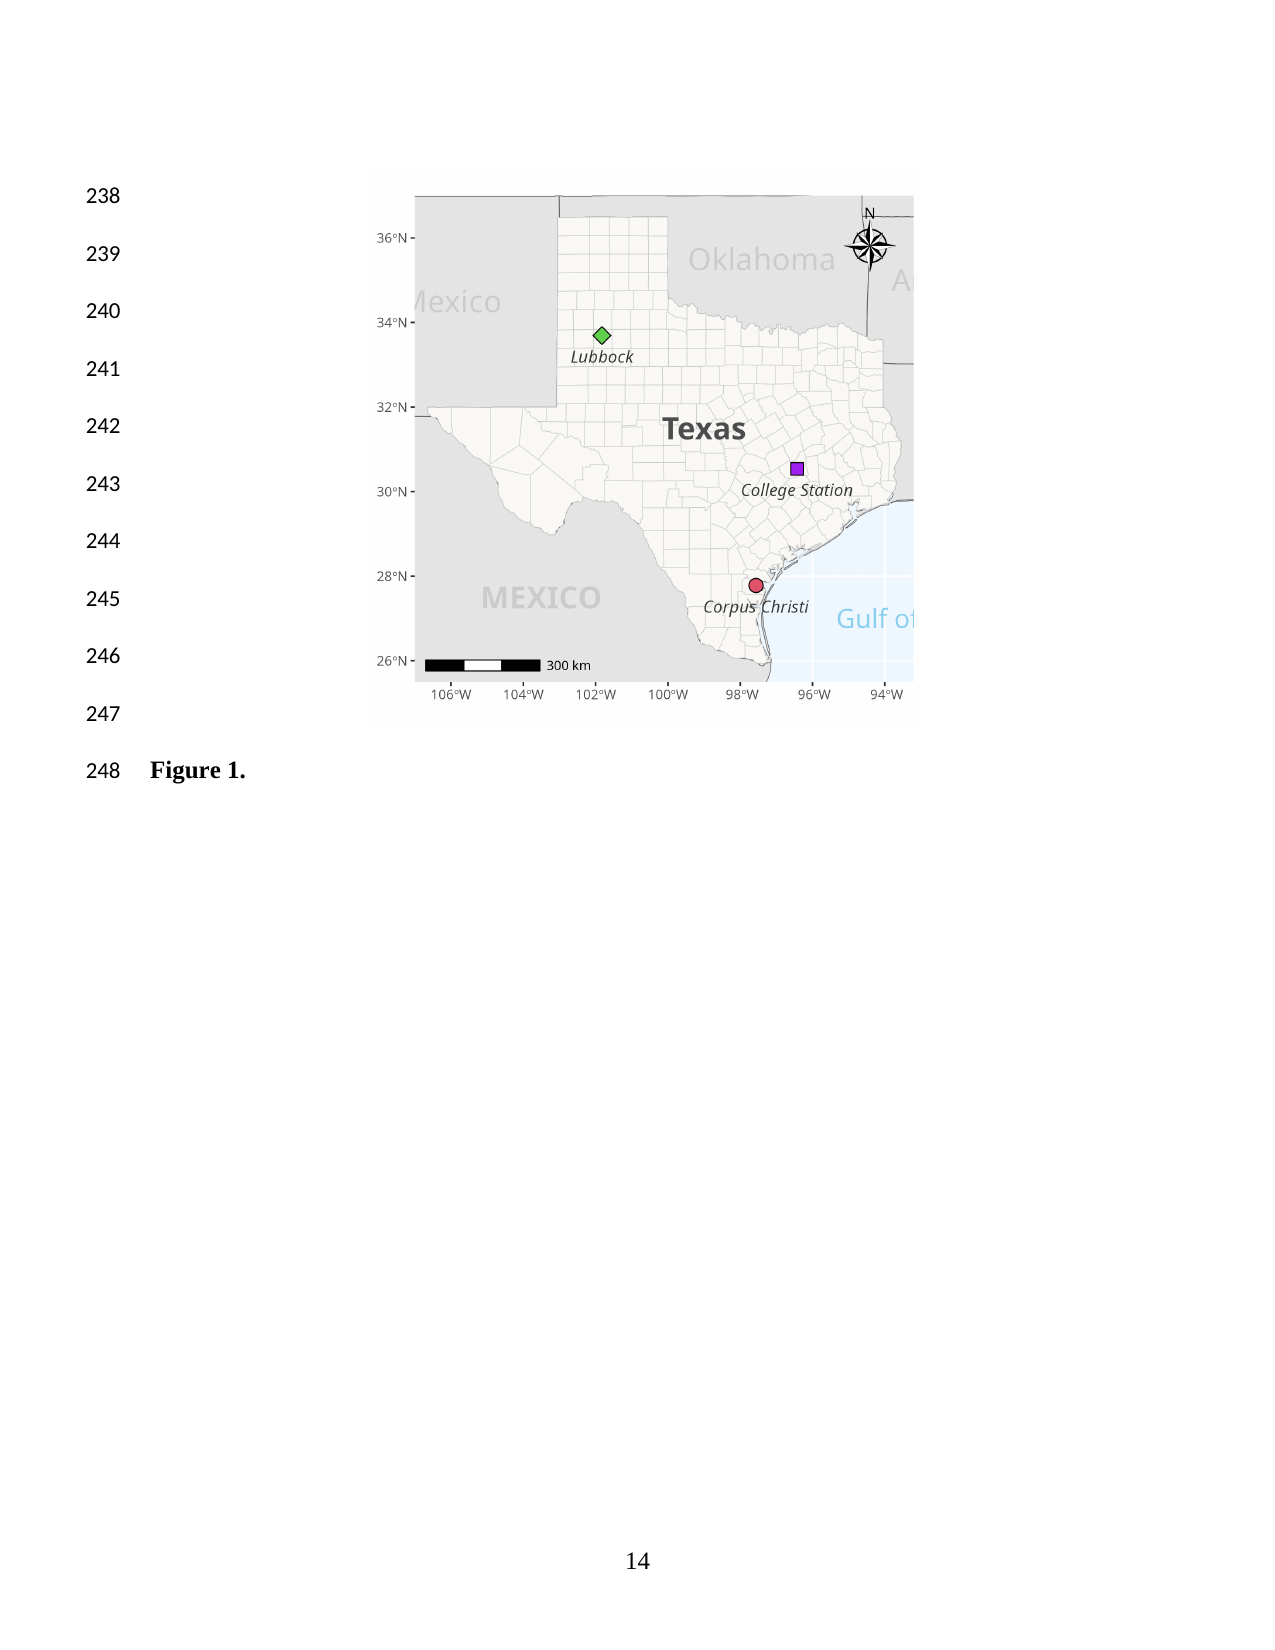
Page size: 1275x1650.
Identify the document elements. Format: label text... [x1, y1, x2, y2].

picture [368, 172, 922, 726]
text Figure 1. [150, 756, 1125, 784]
